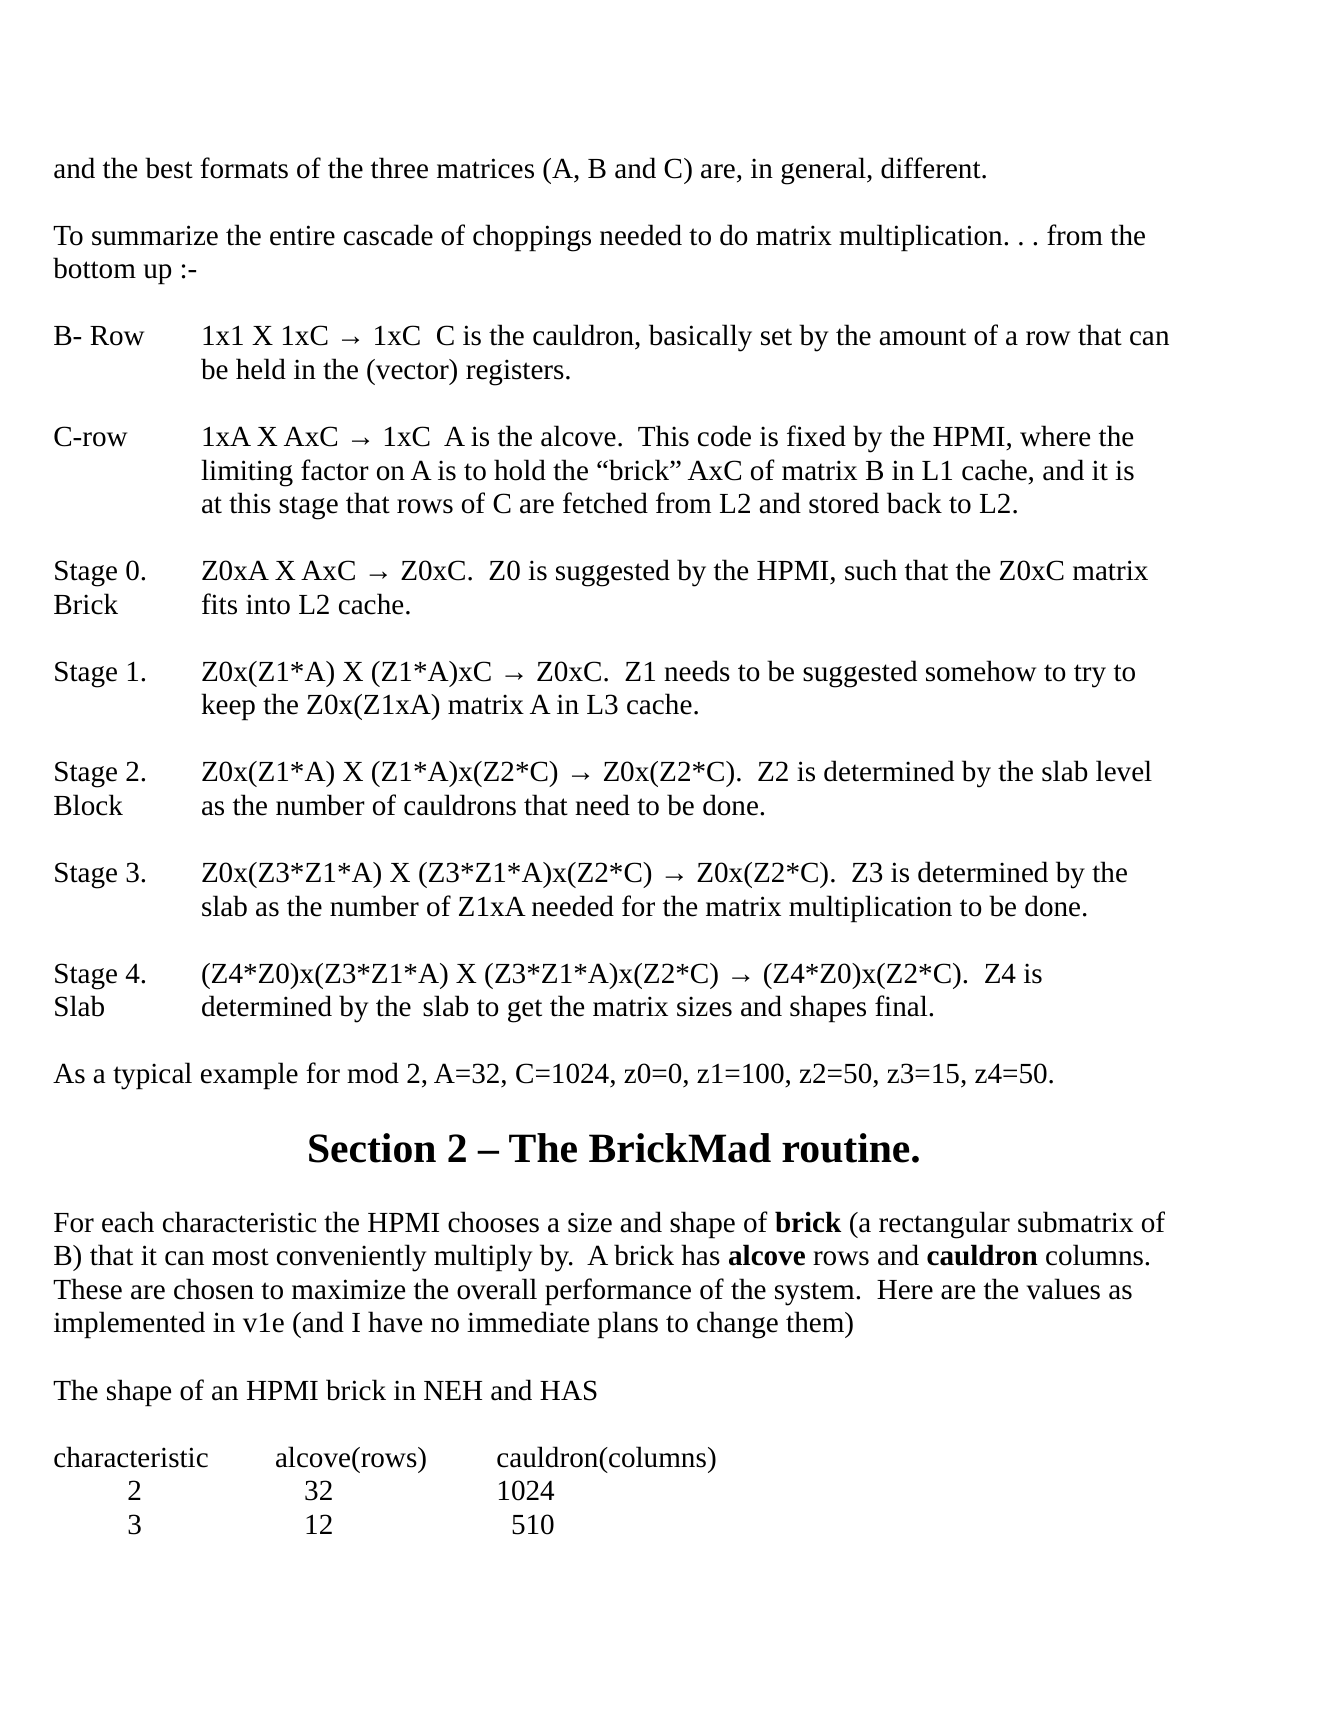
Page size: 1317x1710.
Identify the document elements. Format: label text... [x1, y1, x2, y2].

text For each characteristic the HPMI chooses a size and shape of brick (a rectangular submatrix of B) that it can most conveniently multiply by. A brick has alcove rows and cauldron columns. These are chosen to maximize the overall performance of the system. Here are the values as implemented in v1e (and I have no immediate plans to change them) [53, 1205, 1174, 1339]
text slab as the number of Z1xA needed for the matrix multiplication to be done. [53, 889, 1174, 922]
text Stage 4. (Z4*Z0)x(Z3*Z1*A) X (Z3*Z1*A)x(Z2*C) → (Z4*Z0)x(Z2*C). Z4 is [53, 956, 1174, 989]
text 3 12 510 [53, 1507, 1174, 1540]
text Slab determined by the slab to get the matrix sizes and shapes final. [53, 989, 1174, 1023]
text Stage 3. Z0x(Z3*Z1*A) X (Z3*Z1*A)x(Z2*C) → Z0x(Z2*C). Z3 is determined by the [53, 855, 1174, 889]
text Brick fits into L2 cache. [53, 587, 1174, 620]
text characteristic alcove(rows) cauldron(columns) [53, 1440, 1174, 1473]
text keep the Z0x(Z1xA) matrix A in L3 cache. [53, 687, 1174, 721]
text Block as the number of cauldrons that need to be done. [53, 788, 1174, 822]
text As a typical example for mod 2, A=32, C=1024, z0=0, z1=100, z2=50, z3=15, z4=50. [53, 1056, 1174, 1090]
text B- Row 1x1 X 1xC → 1xC C is the cauldron, basically set by the amount of a row that can [53, 318, 1174, 352]
text To summarize the entire cascade of choppings needed to do matrix multiplication. . . from the bottom up :- [53, 218, 1174, 285]
text Stage 0. Z0xA X AxC → Z0xC. Z0 is suggested by the HPMI, such that the Z0xC matrix [53, 553, 1174, 587]
text at this stage that rows of C are fetched from L2 and stored back to L2. [53, 486, 1174, 520]
text be held in the (vector) registers. [53, 352, 1174, 386]
text limiting factor on A is to hold the “brick” AxC of matrix B in L1 cache, and it is [53, 453, 1174, 486]
text 2 32 1024 [53, 1473, 1174, 1507]
text and the best formats of the three matrices (A, B and C) are, in general, different. [53, 151, 1174, 184]
text C-row 1xA X AxC → 1xC A is the alcove. This code is fixed by the HPMI, where the [53, 419, 1174, 453]
text Section 2 – The BrickMad routine. [53, 1123, 1174, 1171]
text The shape of an HPMI brick in NEH and HAS [53, 1373, 1174, 1406]
text Stage 1. Z0x(Z1*A) X (Z1*A)xC → Z0xC. Z1 needs to be suggested somehow to try to [53, 654, 1174, 687]
text Stage 2. Z0x(Z1*A) X (Z1*A)x(Z2*C) → Z0x(Z2*C). Z2 is determined by the slab level [53, 754, 1174, 788]
